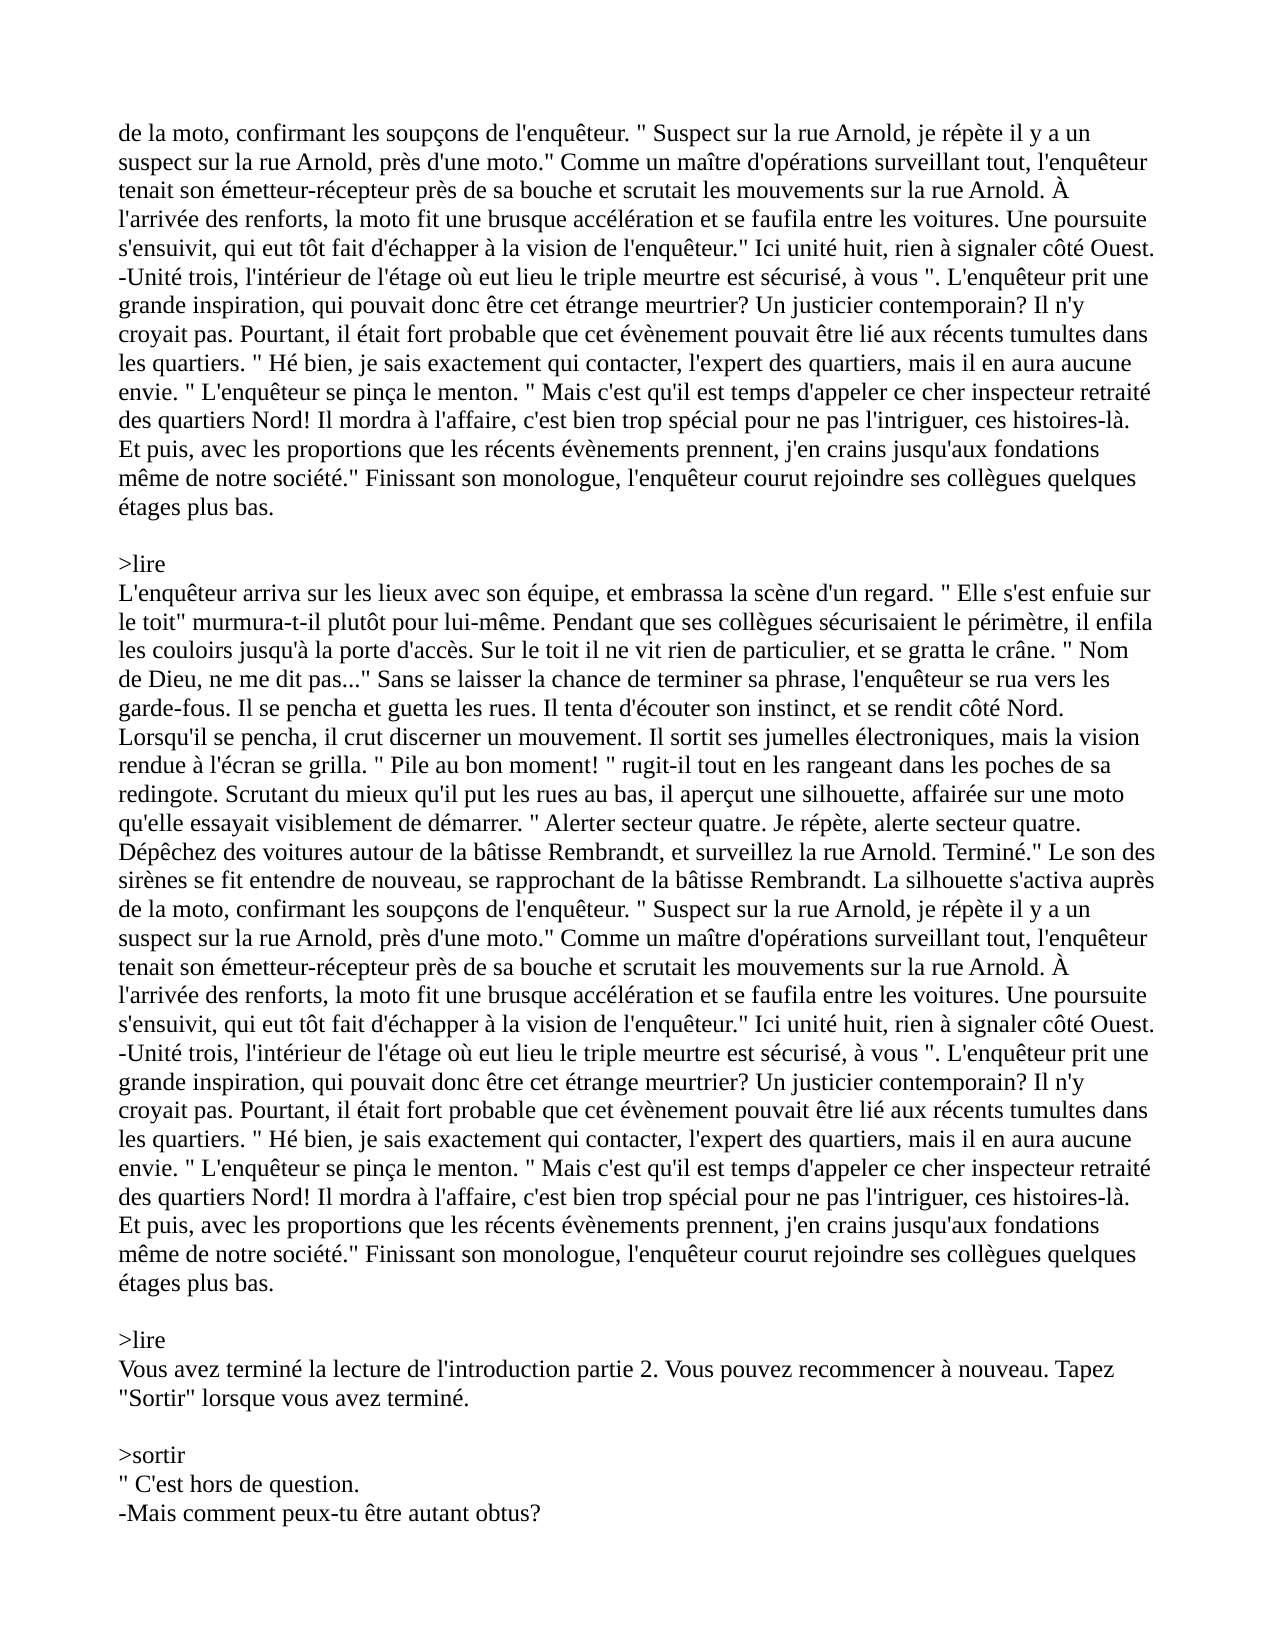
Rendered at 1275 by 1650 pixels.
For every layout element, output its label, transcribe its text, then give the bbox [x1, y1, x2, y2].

text " C'est hors de question. [118, 1469, 1157, 1498]
text >lire [118, 549, 1157, 578]
text de la moto, confirmant les soupçons de l'enquêteur. " Suspect sur la rue Arnold, je répète il y a un suspect sur la rue Arnold, près d'une moto." Comme un maître d'opérations surveillant tout, l'enquêteur tenait son émetteur-récepteur près de sa bouche et scrutait les mouvements sur la rue Arnold. À l'arrivée des renforts, la moto fit une brusque accélération et se faufila entre les voitures. Une poursuite s'ensuivit, qui eut tôt fait d'échapper à la vision de l'enquêteur." Ici unité huit, rien à signaler côté Ouest. -Unité trois, l'intérieur de l'étage où eut lieu le triple meurtre est sécurisé, à vous ". L'enquêteur prit une grande inspiration, qui pouvait donc être cet étrange meurtrier? Un justicier contemporain? Il n'y croyait pas. Pourtant, il était fort probable que cet évènement pouvait être lié aux récents tumultes dans les quartiers. " Hé bien, je sais exactement qui contacter, l'expert des quartiers, mais il en aura aucune envie. " L'enquêteur se pinça le menton. " Mais c'est qu'il est temps d'appeler ce cher inspecteur retraité des quartiers Nord! Il mordra à l'affaire, c'est bien trop spécial pour ne pas l'intriguer, ces histoires-là. Et puis, avec les proportions que les récents évènements prennent, j'en crains jusqu'aux fondations même de notre société." Finissant son monologue, l'enquêteur courut rejoindre ses collègues quelques étages plus bas. [118, 118, 1157, 521]
text L'enquêteur arriva sur les lieux avec son équipe, et embrassa la scène d'un regard. " Elle s'est enfuie sur le toit" murmura-t-il plutôt pour lui-même. Pendant que ses collègues sécurisaient le périmètre, il enfila les couloirs jusqu'à la porte d'accès. Sur le toit il ne vit rien de particulier, et se gratta le crâne. " Nom de Dieu, ne me dit pas..." Sans se laisser la chance de terminer sa phrase, l'enquêteur se rua vers les garde-fous. Il se pencha et guetta les rues. Il tenta d'écouter son instinct, et se rendit côté Nord. Lorsqu'il se pencha, il crut discerner un mouvement. Il sortit ses jumelles électroniques, mais la vision rendue à l'écran se grilla. " Pile au bon moment! " rugit-il tout en les rangeant dans les poches de sa redingote. Scrutant du mieux qu'il put les rues au bas, il aperçut une silhouette, affairée sur une moto qu'elle essayait visiblement de démarrer. " Alerter secteur quatre. Je répète, alerte secteur quatre. Dépêchez des voitures autour de la bâtisse Rembrandt, et surveillez la rue Arnold. Terminé." Le son des sirènes se fit entendre de nouveau, se rapprochant de la bâtisse Rembrandt. La silhouette s'activa auprès de la moto, confirmant les soupçons de l'enquêteur. " Suspect sur la rue Arnold, je répète il y a un suspect sur la rue Arnold, près d'une moto." Comme un maître d'opérations surveillant tout, l'enquêteur tenait son émetteur-récepteur près de sa bouche et scrutait les mouvements sur la rue Arnold. À l'arrivée des renforts, la moto fit une brusque accélération et se faufila entre les voitures. Une poursuite s'ensuivit, qui eut tôt fait d'échapper à la vision de l'enquêteur." Ici unité huit, rien à signaler côté Ouest. -Unité trois, l'intérieur de l'étage où eut lieu le triple meurtre est sécurisé, à vous ". L'enquêteur prit une grande inspiration, qui pouvait donc être cet étrange meurtrier? Un justicier contemporain? Il n'y croyait pas. Pourtant, il était fort probable que cet évènement pouvait être lié aux récents tumultes dans les quartiers. " Hé bien, je sais exactement qui contacter, l'expert des quartiers, mais il en aura aucune envie. " L'enquêteur se pinça le menton. " Mais c'est qu'il est temps d'appeler ce cher inspecteur retraité des quartiers Nord! Il mordra à l'affaire, c'est bien trop spécial pour ne pas l'intriguer, ces histoires-là. Et puis, avec les proportions que les récents évènements prennent, j'en crains jusqu'aux fondations même de notre société." Finissant son monologue, l'enquêteur courut rejoindre ses collègues quelques étages plus bas. [118, 578, 1157, 1297]
text >lire [118, 1326, 1157, 1354]
text -Mais comment peux-tu être autant obtus? [118, 1498, 1157, 1527]
text >sortir [118, 1441, 1157, 1469]
text Vous avez terminé la lecture de l'introduction partie 2. Vous pouvez recommencer à nouveau. Tapez "Sortir" lorsque vous avez terminé. [118, 1354, 1157, 1412]
